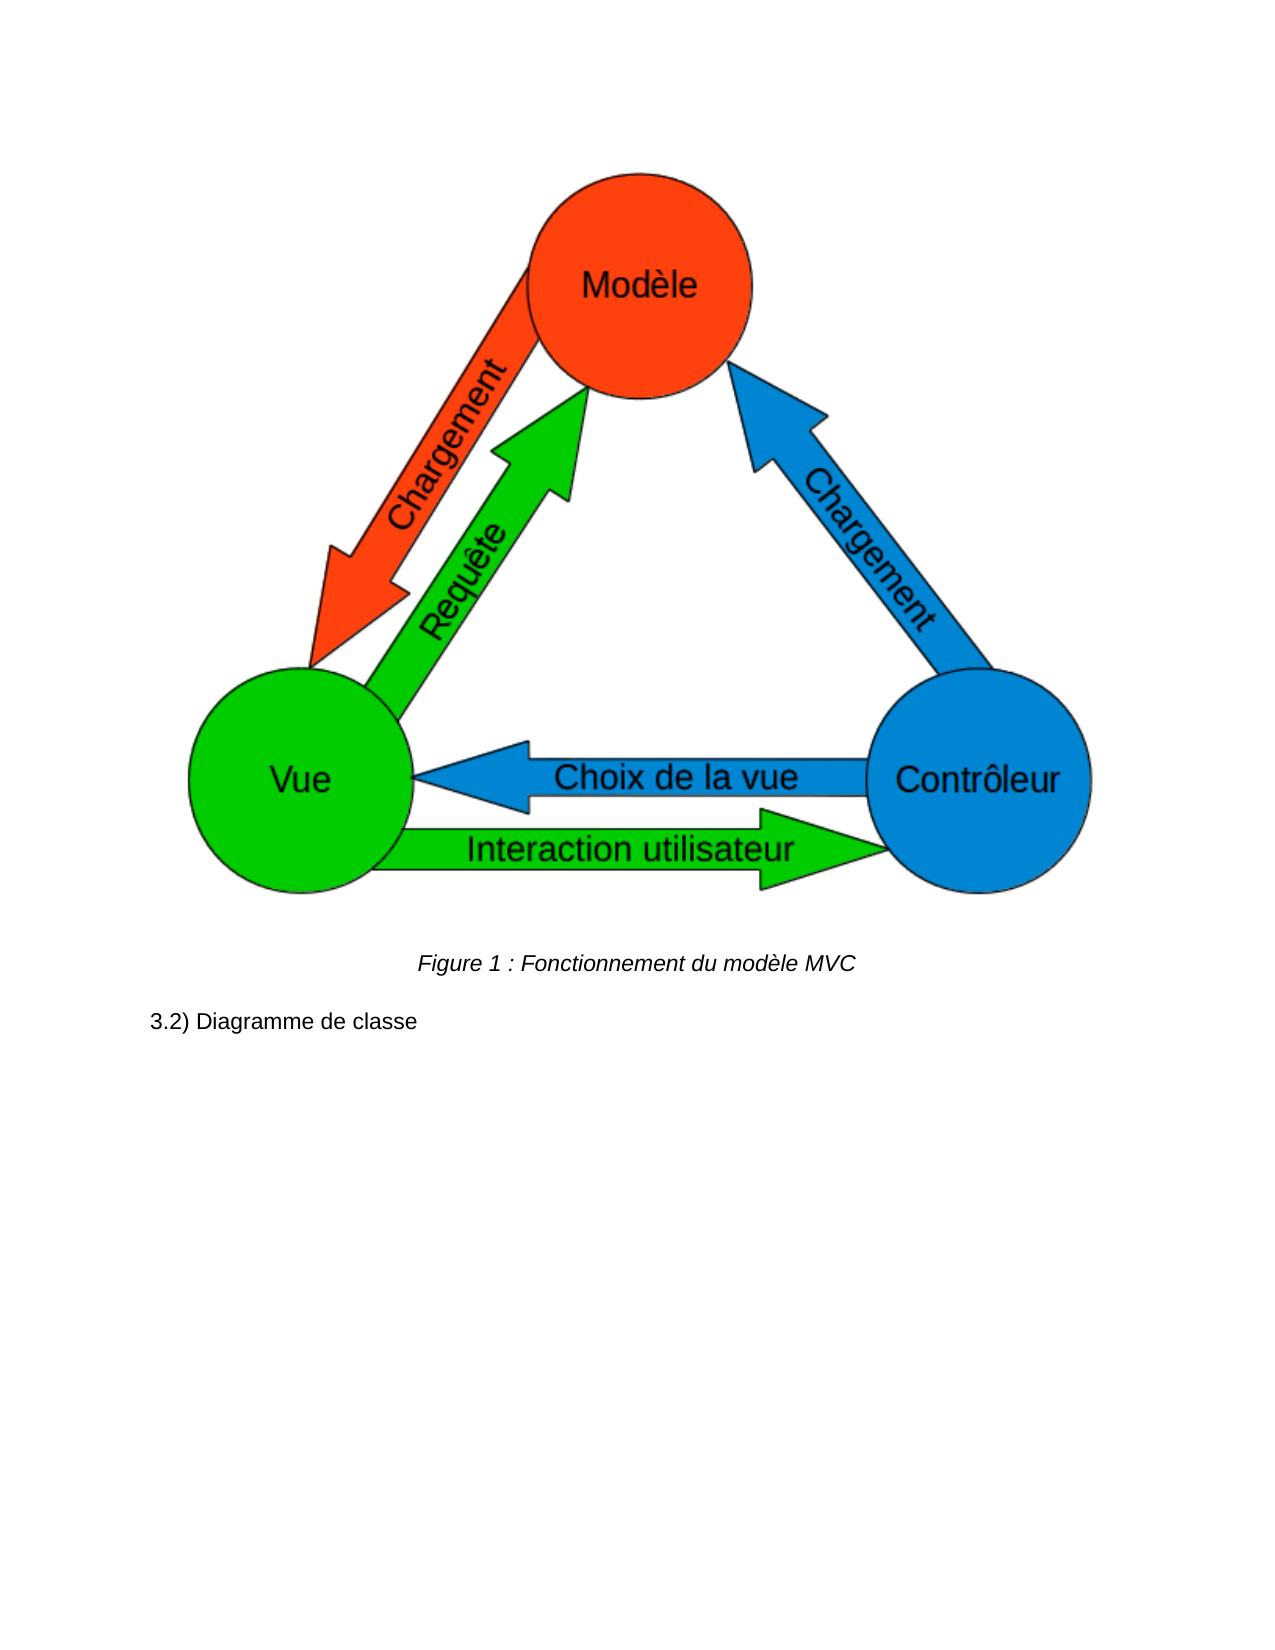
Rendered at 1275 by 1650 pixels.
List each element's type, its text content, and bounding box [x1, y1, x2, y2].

picture [168, 168, 1110, 899]
text 3.2) Diagramme de classe [150, 1009, 1125, 1035]
text Figure 1 : Fonctionnement du modèle MVC [150, 950, 1125, 976]
